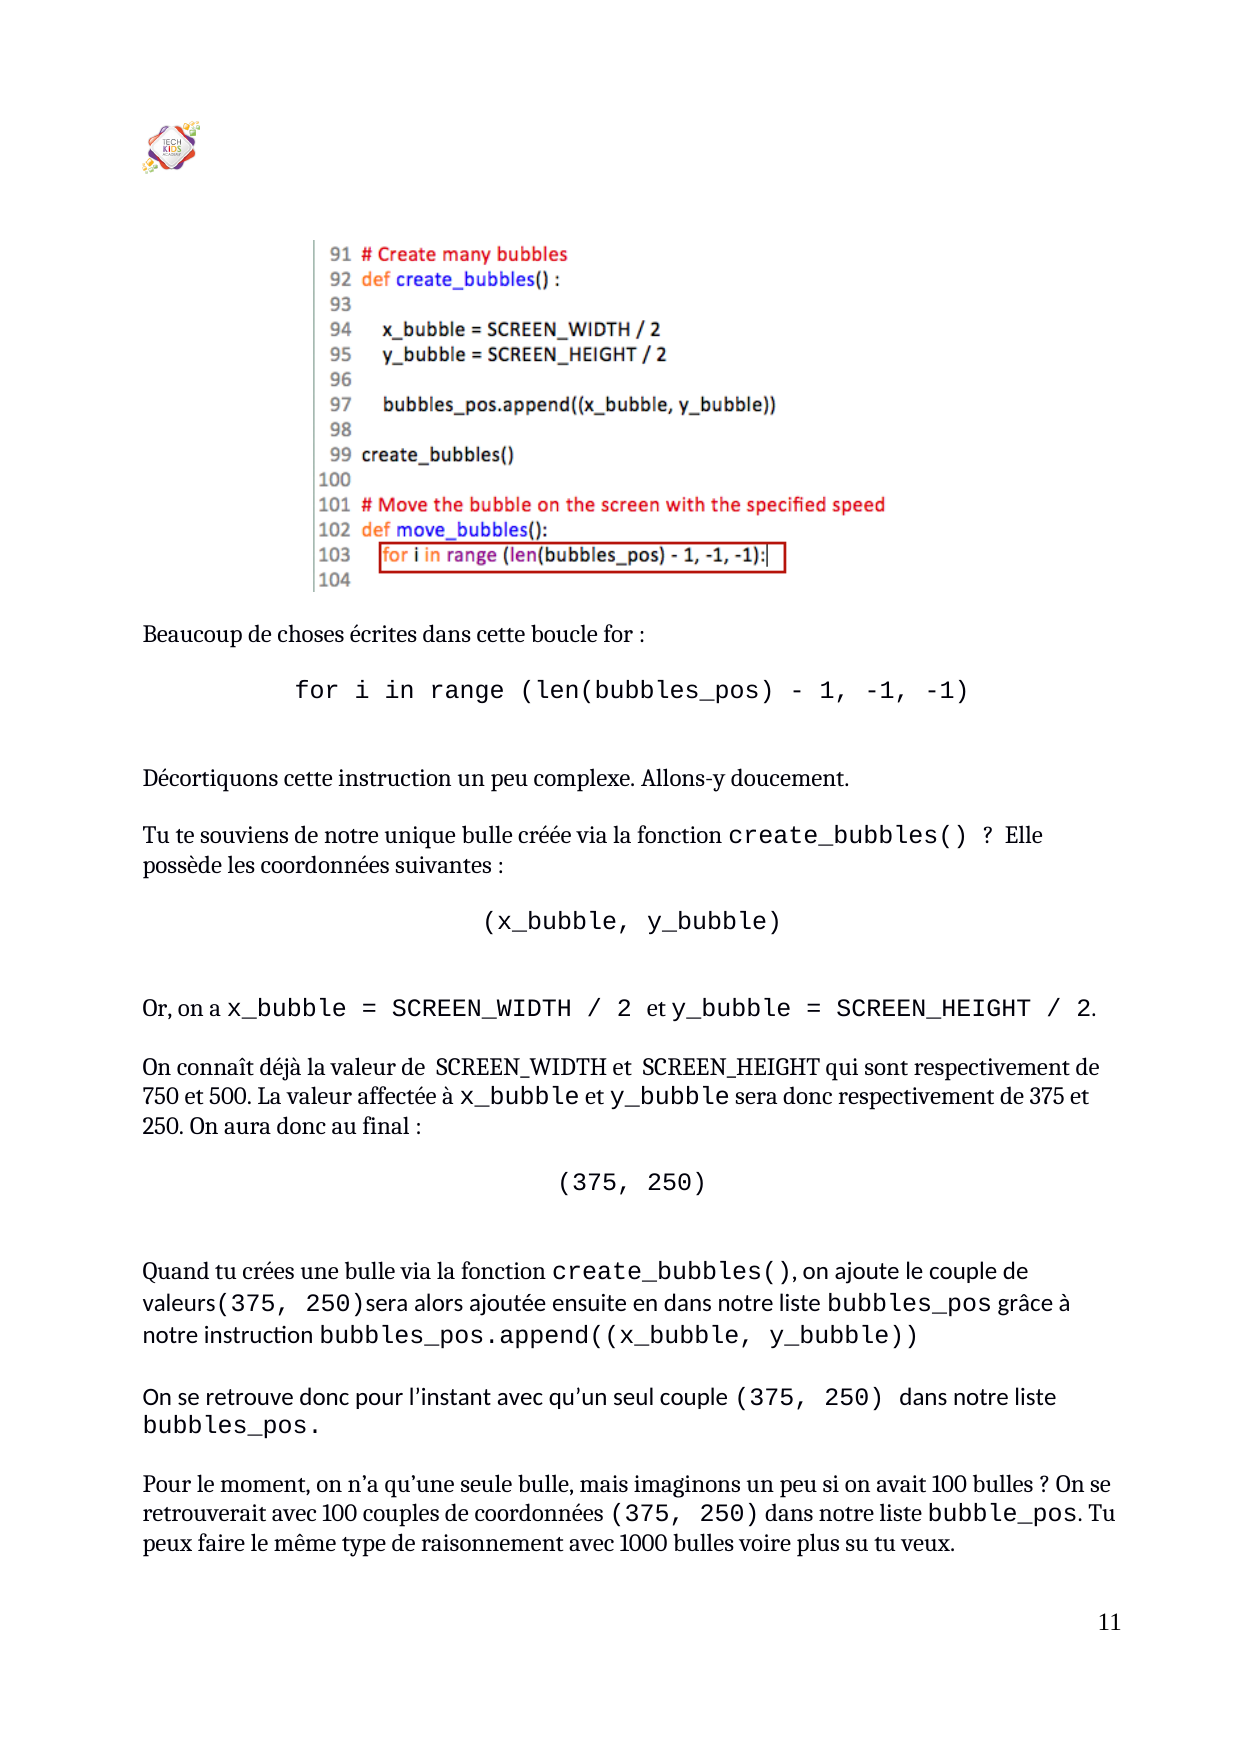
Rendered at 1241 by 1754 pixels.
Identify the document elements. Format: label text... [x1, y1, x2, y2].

text On connaît déjà la valeur de SCREEN_WIDTH et SCREEN_HEIGHT qui sont respectivement de 750 et 500. La valeur affectée à x_bubble et y_bubble sera donc respectivement de 375 et 250. On aura donc au final : [142, 1053, 1121, 1141]
text Or, on a x_bubble = SCREEN_WIDTH / 2 et y_bubble = SCREEN_HEIGHT / 2. [142, 994, 1121, 1024]
text Beaucoup de choses écrites dans cette boucle for : [142, 620, 1121, 649]
text Pour le moment, on n’a qu’une seule bulle, mais imaginons un peu si on avait 100 bulles ? On se retrouverait avec 100 couples de coordonnées (375, 250) dans notre liste bubble_pos. Tu peux faire le même type de raisonnement avec 1000 bulles voire plus su tu veux. [142, 1470, 1121, 1557]
text (375, 250) [142, 1169, 1121, 1198]
picture [313, 240, 942, 592]
picture [142, 118, 200, 176]
text (x_bubble, y_bubble) [142, 908, 1121, 937]
text for i in range (len(bubbles_pos) - 1, -1, -1) [142, 678, 1121, 706]
text On se retrouve donc pour l’instant avec qu’un seul couple (375, 250) dans notre liste bubbles_pos. [142, 1381, 1121, 1441]
text Quand tu crées une bulle via la fonction create_bubbles(), on ajoute le couple de valeurs(375, 250)sera alors ajoutée ensuite en dans notre liste bubbles_pos grâce à notre instruction bubbles_pos.append((x_bubble, y_bubble)) [142, 1255, 1121, 1351]
text Décortiquons cette instruction un peu complexe. Allons-y doucement. [142, 763, 1121, 792]
text Tu te souviens de notre unique bulle créée via la fonction create_bubbles() ? Elle possède les coordonnées suivantes : [142, 821, 1121, 880]
